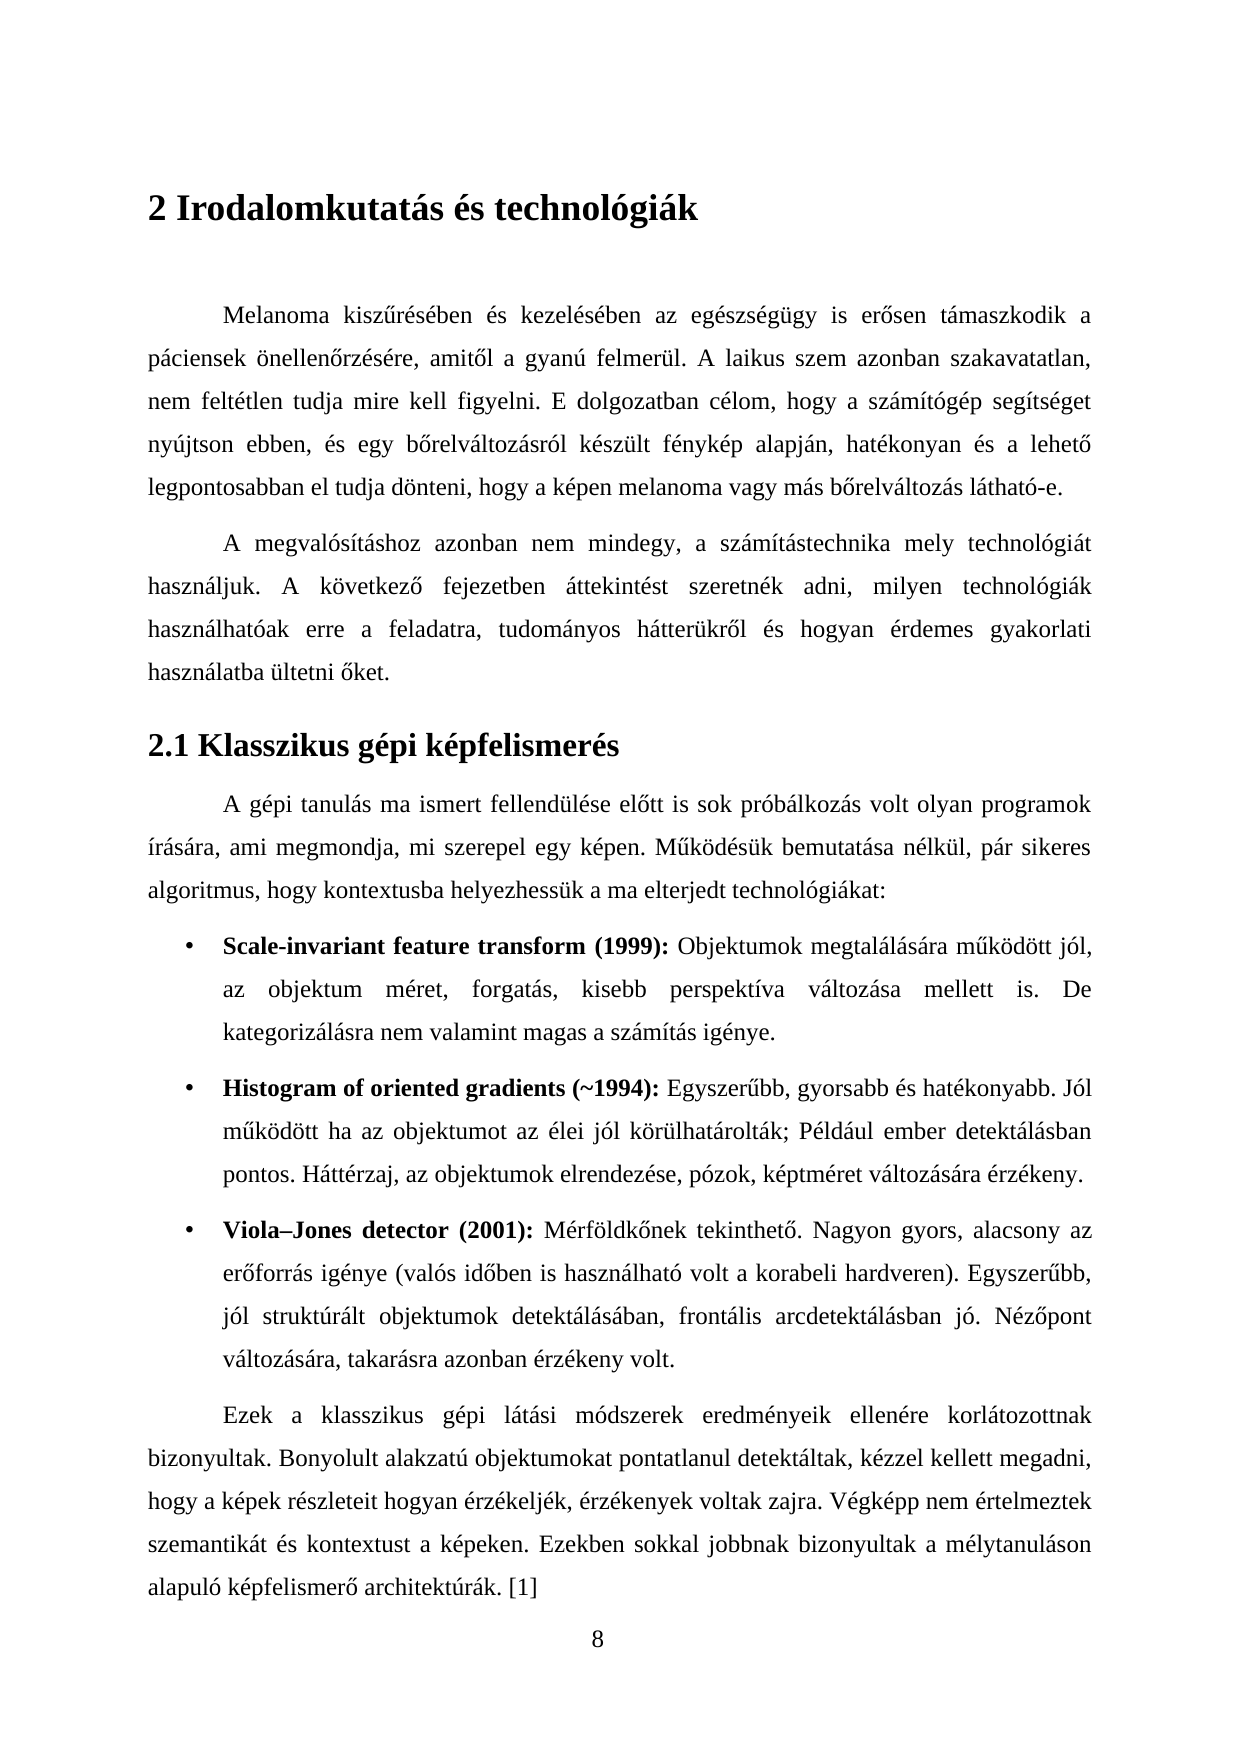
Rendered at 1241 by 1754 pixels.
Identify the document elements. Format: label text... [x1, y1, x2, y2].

text A megvalósításhoz azonban nem mindegy, a számítástechnika mely technológiát használjuk. A következő fejezetben áttekintést szeretnék adni, milyen technológiák használhatóak erre a feladatra, tudományos hátterükről és hogyan érdemes gyakorlati használatba ültetni őket. [148, 528, 1092, 686]
list Scale-invariant feature transform (1999): Objektumok megtalálására működött jól, az objektum méret, forgatás, kisebb perspektíva változása mellett is. De kategorizálásra nem valamint magas a számítás igénye. [185, 931, 1092, 1046]
list Histogram of oriented gradients (~1994): Egyszerűbb, gyorsabb és hatékonyabb. Jól működött ha az objektumot az élei jól körülhatárolták; Például ember detektálásban pontos. Háttérzaj, az objektumok elrendezése, pózok, képtméret változására érzékeny. [185, 1073, 1092, 1188]
text A gépi tanulás ma ismert fellendülése előtt is sok próbálkozás volt olyan programok írására, ami megmondja, mi szerepel egy képen. Működésük bemutatása nélkül, pár sikeres algoritmus, hogy kontextusba helyezhessük a ma elterjedt technológiákat: [148, 789, 1092, 904]
subtitle Klasszikus gépi képfelismerés [148, 726, 1092, 764]
text Melanoma kiszűrésében és kezelésében az egészségügy is erősen támaszkodik a páciensek önellenőrzésére, amitől a gyanú felmerül. A laikus szem azonban szakavatatlan, nem feltétlen tudja mire kell figyelni. E dolgozatban célom, hogy a számítógép segítséget nyújtson ebben, és egy bőrelváltozásról készült fénykép alapján, hatékonyan és a lehető legpontosabban el tudja dönteni, hogy a képen melanoma vagy más bőrelváltozás látható-e. [148, 300, 1092, 501]
text Ezek a klasszikus gépi látási módszerek eredményeik ellenére korlátozottnak bizonyultak. Bonyolult alakzatú objektumokat pontatlanul detektáltak, kézzel kellett megadni, hogy a képek részleteit hogyan érzékeljék, érzékenyek voltak zajra. Végképp nem értelmeztek szemantikát és kontextust a képeken. Ezekben sokkal jobbnak bizonyultak a mélytanuláson alapuló képfelismerő architektúrák. [1] [148, 1400, 1092, 1601]
list Viola–Jones detector (2001): Mérföldkőnek tekinthető. Nagyon gyors, alacsony az erőforrás igénye (valós időben is használható volt a korabeli hardveren). Egyszerűbb, jól struktúrált objektumok detektálásában, frontális arcdetektálásban jó. Nézőpont változására, takarásra azonban érzékeny volt. [185, 1215, 1092, 1373]
subtitle Irodalomkutatás és technológiák [148, 185, 1092, 228]
